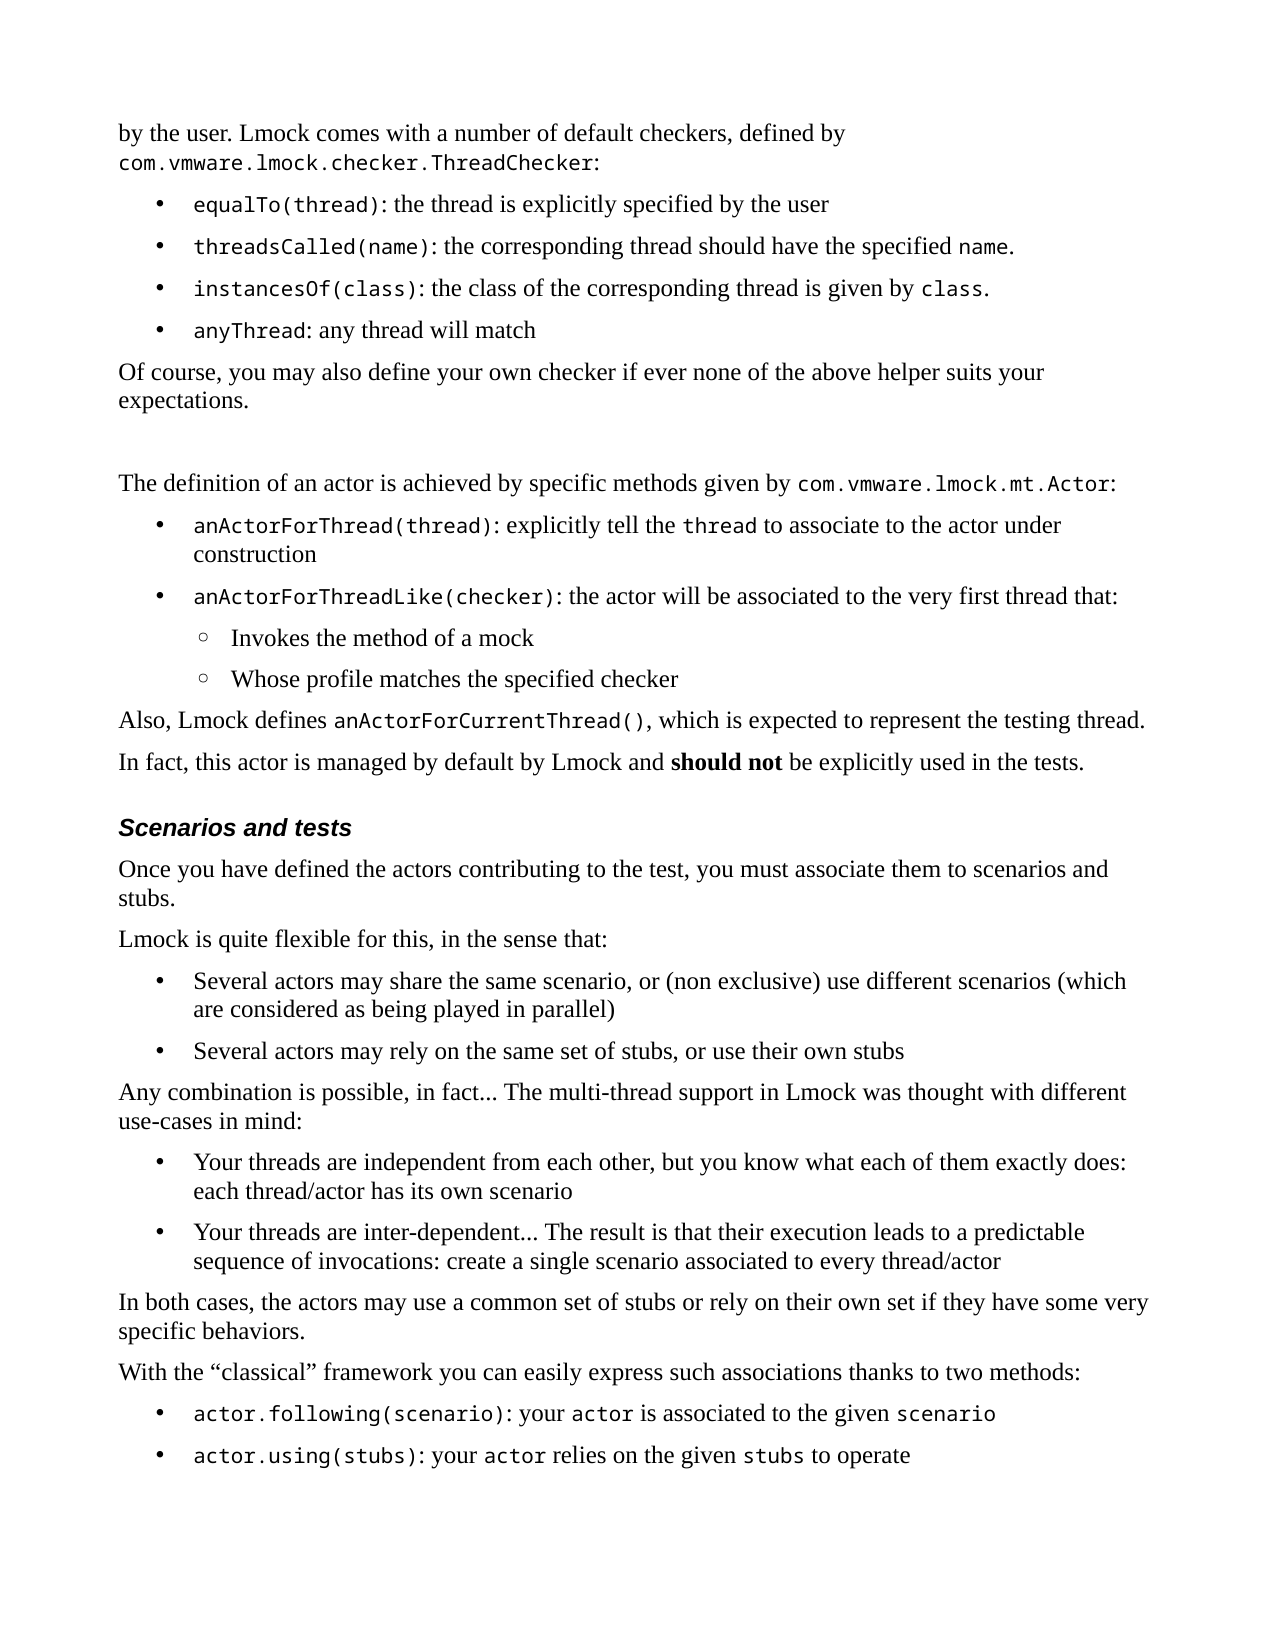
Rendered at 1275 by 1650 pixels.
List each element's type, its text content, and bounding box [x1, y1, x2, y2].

text The definition of an actor is achieved by specific methods given by com.vmware.lmock.mt.Actor: [118, 468, 1157, 497]
list instancesOf(class): the class of the corresponding thread is given by class. [156, 273, 1157, 302]
list Your threads are inter-dependent... The result is that their execution leads to a predictable sequence of invocations: create a single scenario associated to every thread/actor [156, 1217, 1157, 1274]
text In fact, this actor is managed by default by Lmock and should not be explicitly used in the tests. [118, 747, 1157, 776]
text Lmock is quite flexible for this, in the sense that: [118, 924, 1157, 953]
text by the user. Lmock comes with a number of default checkers, defined by com.vmware.lmock.checker.ThreadChecker: [118, 118, 1157, 176]
list actor.following(scenario): your actor is associated to the given scenario [156, 1398, 1157, 1428]
text Also, Lmock defines anActorForCurrentThread(), which is expected to represent the testing thread. [118, 705, 1157, 735]
list Whose profile matches the specified checker [193, 664, 1157, 693]
list Invokes the method of a mock [193, 623, 1157, 651]
text Once you have defined the actors contributing to the test, you must associate them to scenarios and stubs. [118, 854, 1157, 912]
list anActorForThread(thread): explicitly tell the thread to associate to the actor under construction [156, 510, 1157, 568]
list actor.using(stubs): your actor relies on the given stubs to operate [156, 1440, 1157, 1470]
list anActorForThreadLike(checker): the actor will be associated to the very first thread that: [156, 581, 1157, 610]
text In both cases, the actors may use a common set of stubs or rely on their own set if they have some very specific behaviors. [118, 1287, 1157, 1344]
list Several actors may rely on the same set of stubs, or use their own stubs [156, 1036, 1157, 1064]
list Your threads are independent from each other, but you know what each of them exactly does: each thread/actor has its own scenario [156, 1147, 1157, 1204]
list anyThread: any thread will match [156, 315, 1157, 344]
list threadsCalled(name): the corresponding thread should have the specified name. [156, 231, 1157, 260]
list Several actors may share the same scenario, or (non exclusive) use different scenarios (which are considered as being played in parallel) [156, 966, 1157, 1023]
text Any combination is possible, in fact... The multi-thread support in Lmock was thought with different use-cases in mind: [118, 1077, 1157, 1134]
text With the “classical” framework you can easily express such associations thanks to two methods: [118, 1357, 1157, 1386]
list equalTo(thread): the thread is explicitly specified by the user [156, 189, 1157, 218]
subtitle Scenarios and tests [118, 813, 1157, 842]
text Of course, you may also define your own checker if ever none of the above helper suits your expectations. [118, 357, 1157, 414]
